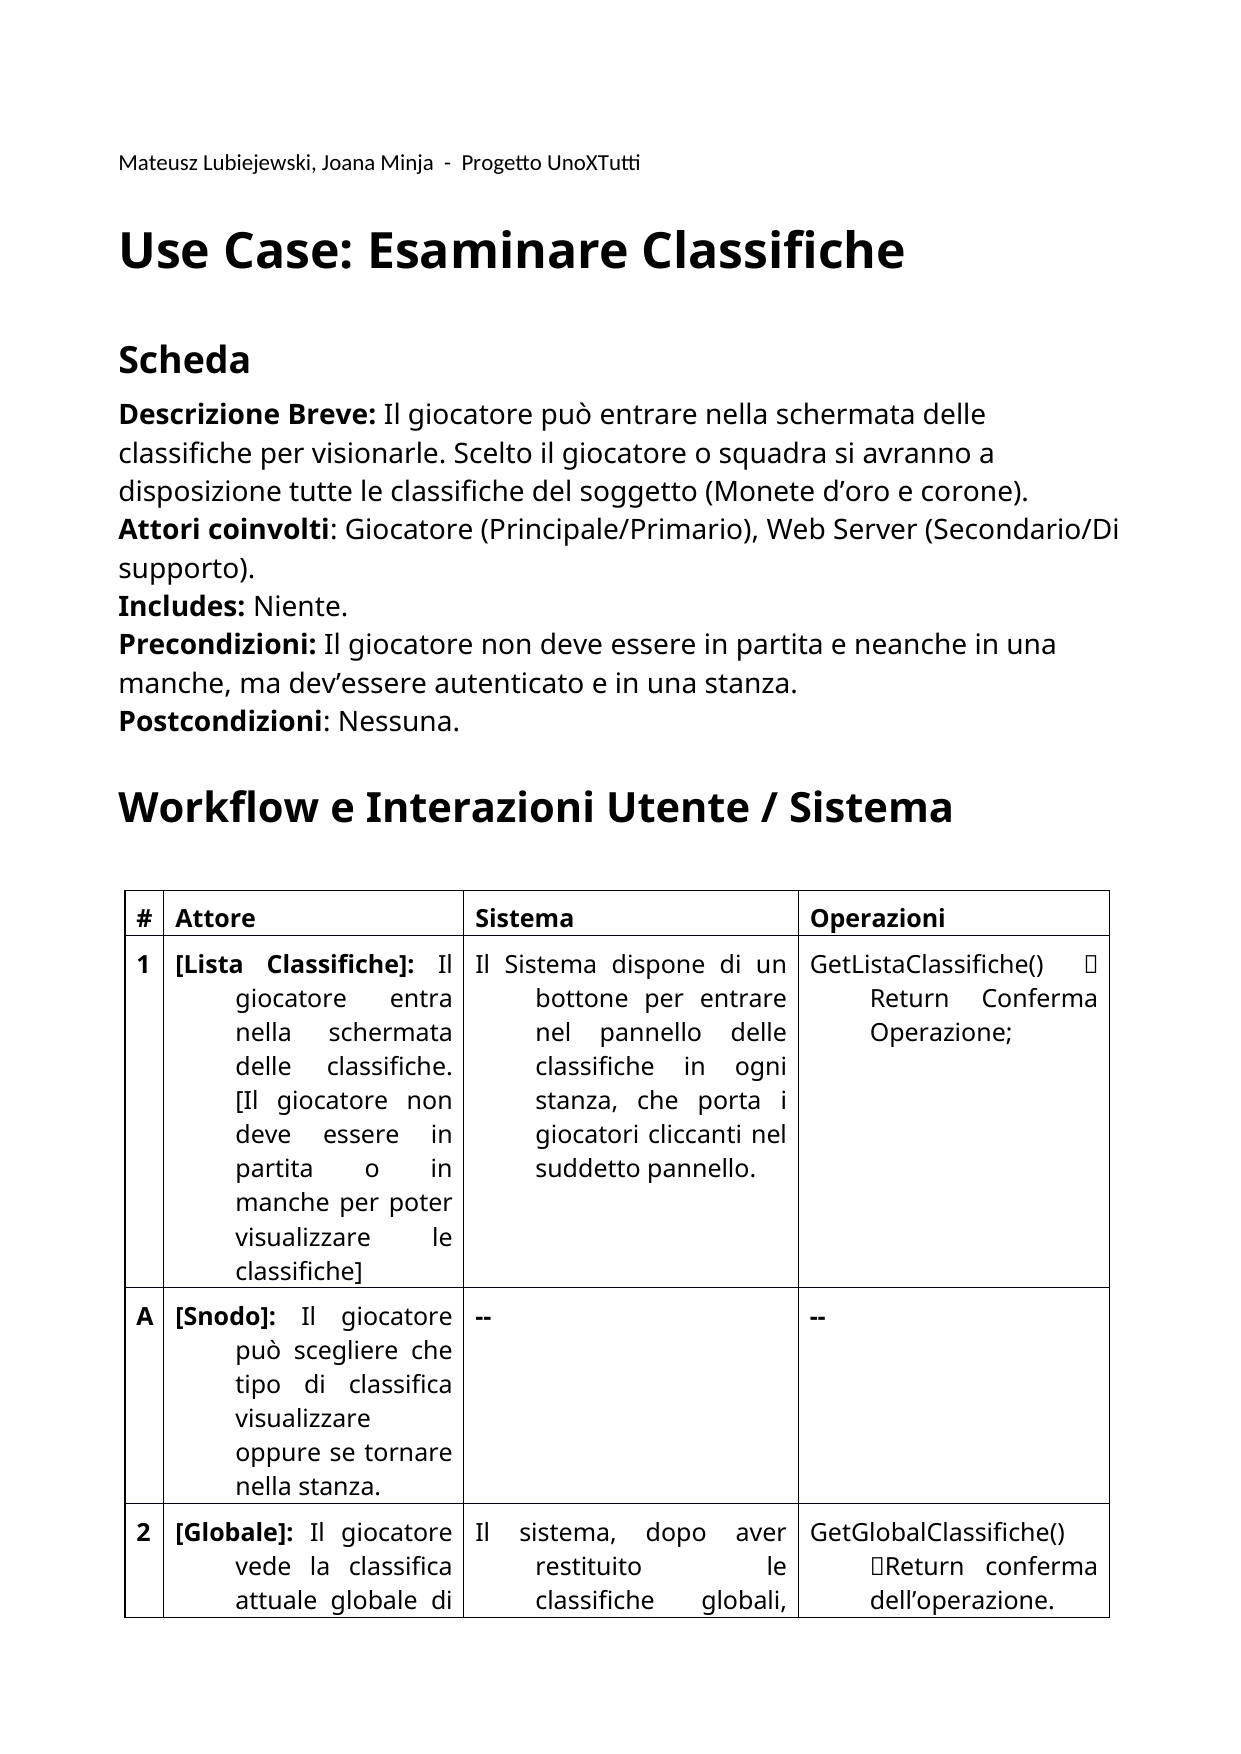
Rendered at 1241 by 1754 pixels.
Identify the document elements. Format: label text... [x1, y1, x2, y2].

text Attori coinvolti: Giocatore (Principale/Primario), Web Server (Secondario/Di supporto). [118, 510, 1122, 586]
table_cell -- [799, 1288, 1109, 1503]
table_cell 1 [126, 936, 163, 1287]
table_cell Il Sistema dispone di un bottone per entrare nel pannello delle classifiche in ogni stanza, che porta i giocatori cliccanti nel suddetto pannello. [464, 936, 798, 1287]
table_cell [Snodo]: Il giocatore può scegliere che tipo di classifica visualizzare oppure se tornare nella stanza. [164, 1288, 463, 1503]
table_cell GetGlobalClassifiche() Return conferma dell’operazione. [799, 1504, 1109, 1617]
text Includes: Niente. [118, 586, 1122, 625]
text Workflow e Interazioni Utente / Sistema [118, 778, 1122, 835]
table_cell -- [464, 1288, 798, 1503]
table_cell A [126, 1288, 163, 1503]
table_cell Il sistema, dopo aver restituito le classifiche globali, [464, 1504, 798, 1617]
table_header Operazioni [799, 891, 1109, 935]
text Descrizione Breve: Il giocatore può entrare nella schermata delle classifiche per visionarle. Scelto il giocatore o squadra si avranno a disposizione tutte le classifiche del soggetto (Monete d’oro e corone). [118, 395, 1122, 510]
text Precondizioni: Il giocatore non deve essere in partita e neanche in una manche, ma dev’essere autenticato e in una stanza. [118, 625, 1122, 701]
table_header # [126, 891, 163, 935]
table_header Attore [164, 891, 463, 935]
subtitle Scheda [118, 333, 1122, 384]
table_cell [Lista Classifiche]: Il giocatore entra nella schermata delle classifiche. [Il giocatore non deve essere in partita o in manche per poter visualizzare le classifiche] [164, 936, 463, 1287]
subtitle Use Case: Esaminare Classifiche [118, 216, 1122, 284]
table_cell GetListaClassifiche()  Return Conferma Operazione; [799, 936, 1109, 1287]
table_header Sistema [464, 891, 798, 935]
table_cell 2 [126, 1504, 163, 1617]
text Postcondizioni: Nessuna. [118, 701, 1122, 740]
table_cell [Globale]: Il giocatore vede la classifica attuale globale di [164, 1504, 463, 1617]
